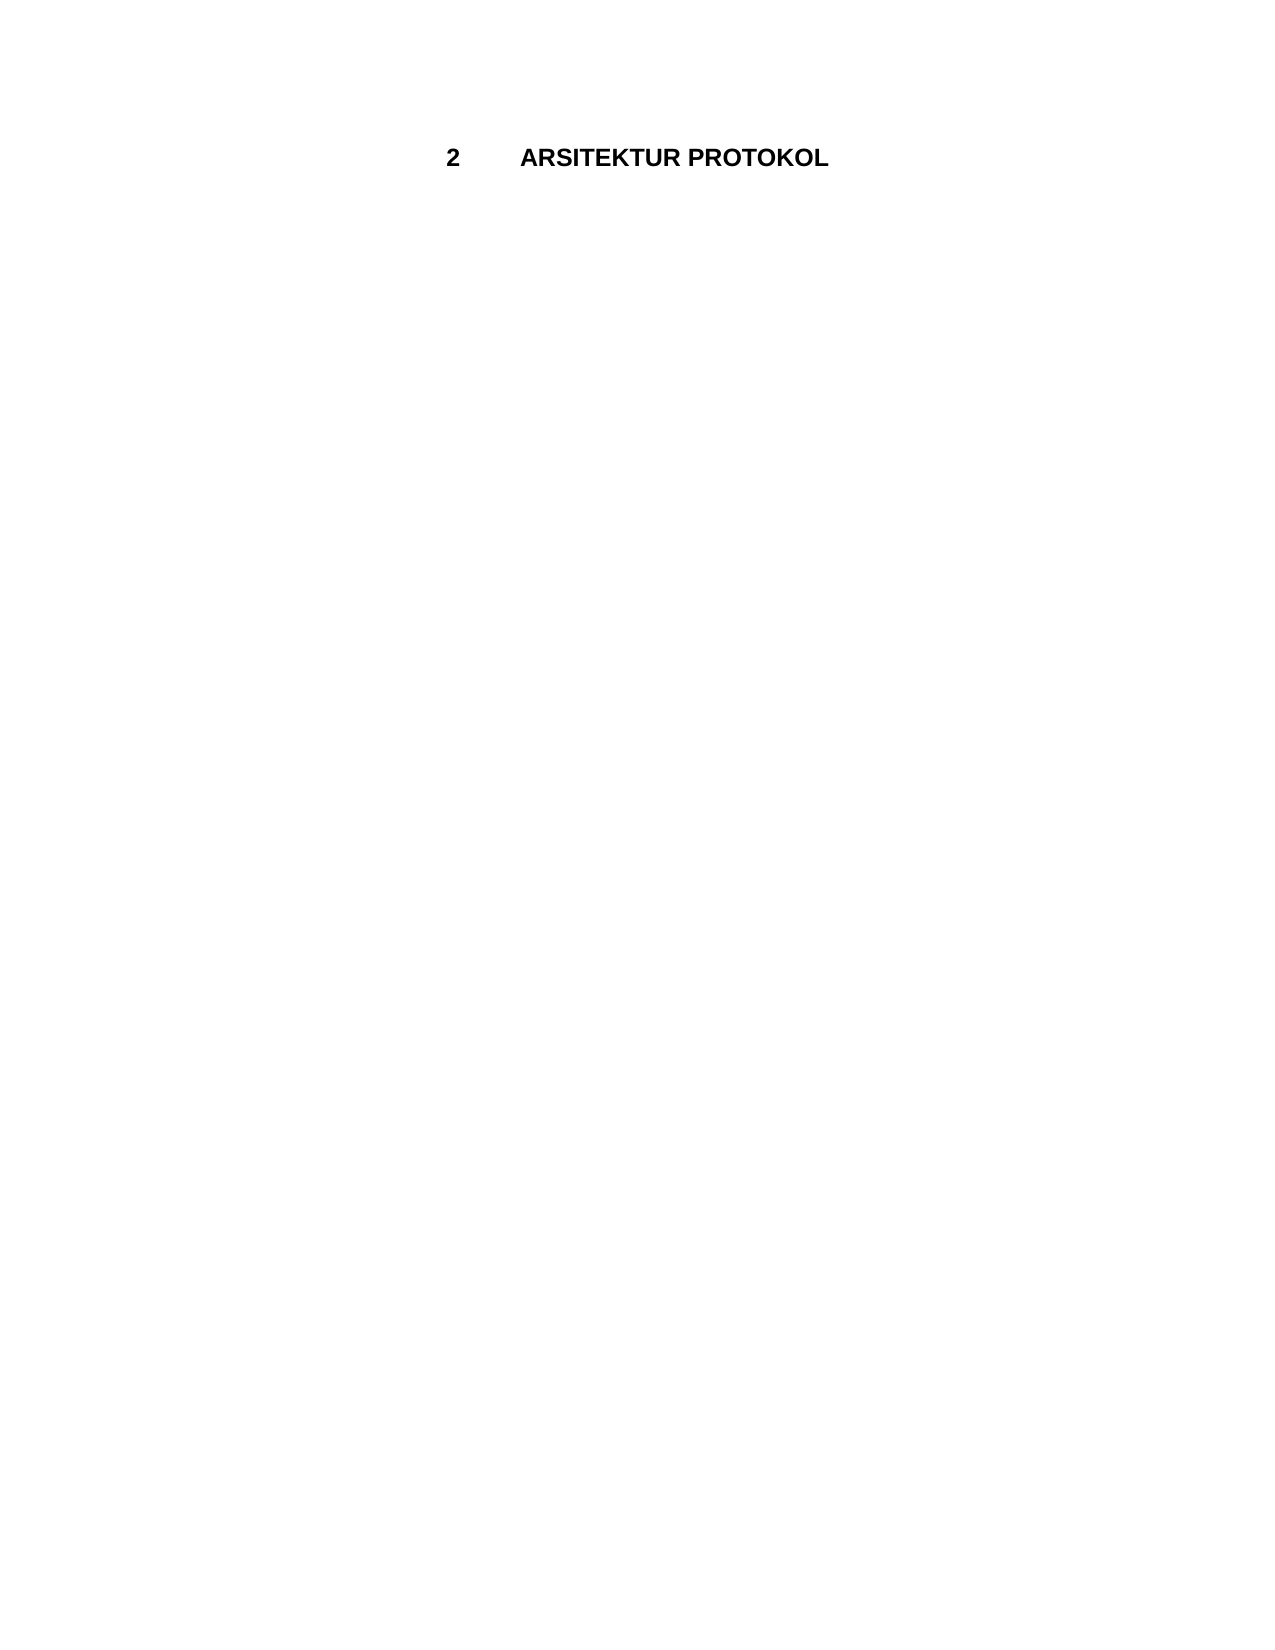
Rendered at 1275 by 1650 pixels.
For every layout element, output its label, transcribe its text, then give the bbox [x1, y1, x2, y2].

subtitle ARSITEKTUR PROTOKOL [118, 143, 1157, 172]
